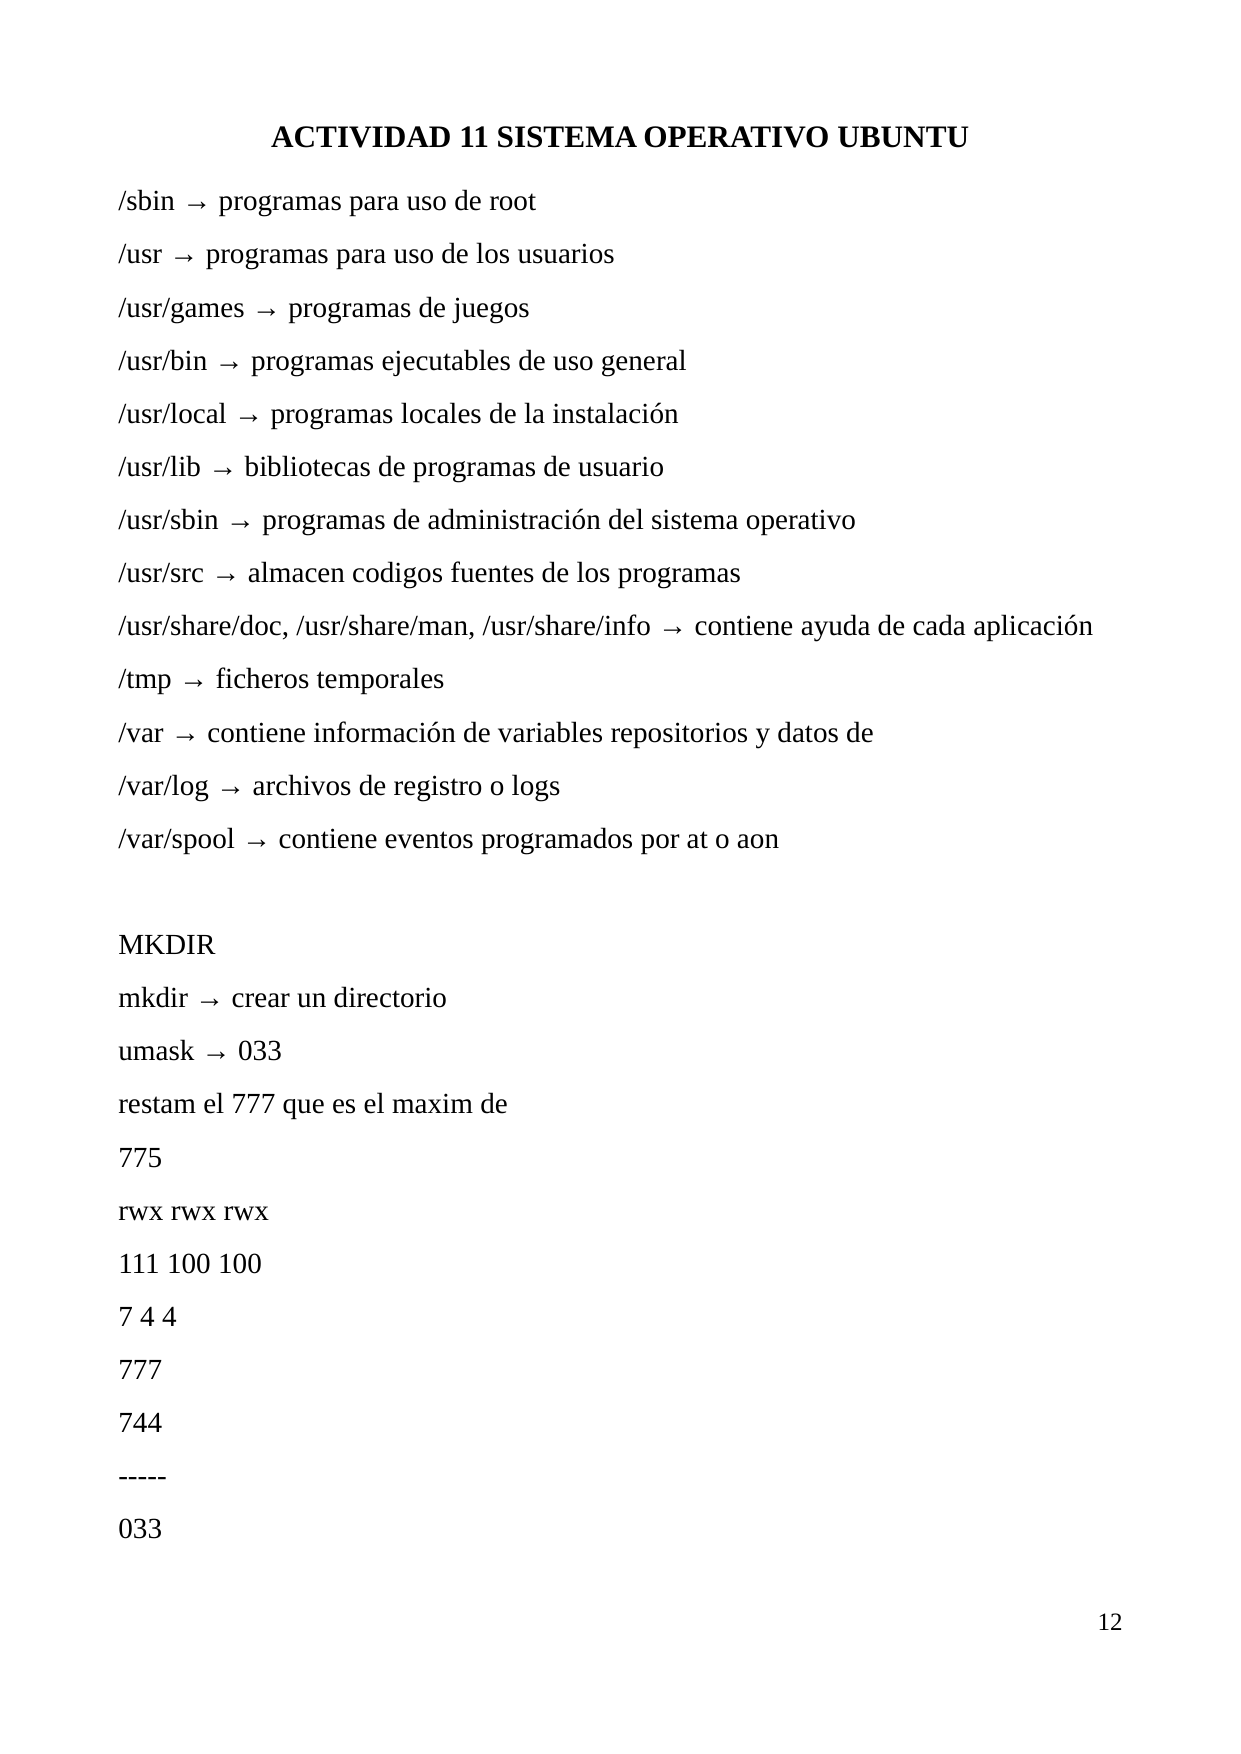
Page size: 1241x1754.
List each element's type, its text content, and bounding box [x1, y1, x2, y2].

text 7 4 4 [118, 1299, 1122, 1333]
text mkdir → crear un directorio [118, 980, 1122, 1014]
text /usr/local → programas locales de la instalación [118, 396, 1122, 429]
text 777 [118, 1352, 1122, 1386]
text /usr/games → programas de juegos [118, 290, 1122, 323]
text MKDIR [118, 927, 1122, 961]
text restam el 777 que es el maxim de [118, 1087, 1122, 1120]
text 775 [118, 1140, 1122, 1173]
text /sbin → programas para uso de root [118, 183, 1122, 217]
text /usr/src → almacen codigos fuentes de los programas [118, 555, 1122, 589]
text /usr → programas para uso de los usuarios [118, 237, 1122, 270]
text rwx rwx rwx [118, 1193, 1122, 1226]
text ----- [118, 1458, 1122, 1492]
text 111 100 100 [118, 1246, 1122, 1279]
text /var/log → archivos de registro o logs [118, 768, 1122, 801]
text /var → contiene información de variables repositorios y datos de [118, 715, 1122, 748]
text /usr/lib → bibliotecas de programas de usuario [118, 449, 1122, 483]
text /usr/sbin → programas de administración del sistema operativo [118, 502, 1122, 536]
text /usr/share/doc, /usr/share/man, /usr/share/info → contiene ayuda de cada aplicación [118, 608, 1122, 642]
text umask → 033 [118, 1033, 1122, 1067]
text 033 [118, 1512, 1122, 1545]
text /tmp → ficheros temporales [118, 662, 1122, 695]
text 744 [118, 1405, 1122, 1439]
text /var/spool → contiene eventos programados por at o aon [118, 821, 1122, 854]
text /usr/bin → programas ejecutables de uso general [118, 343, 1122, 376]
